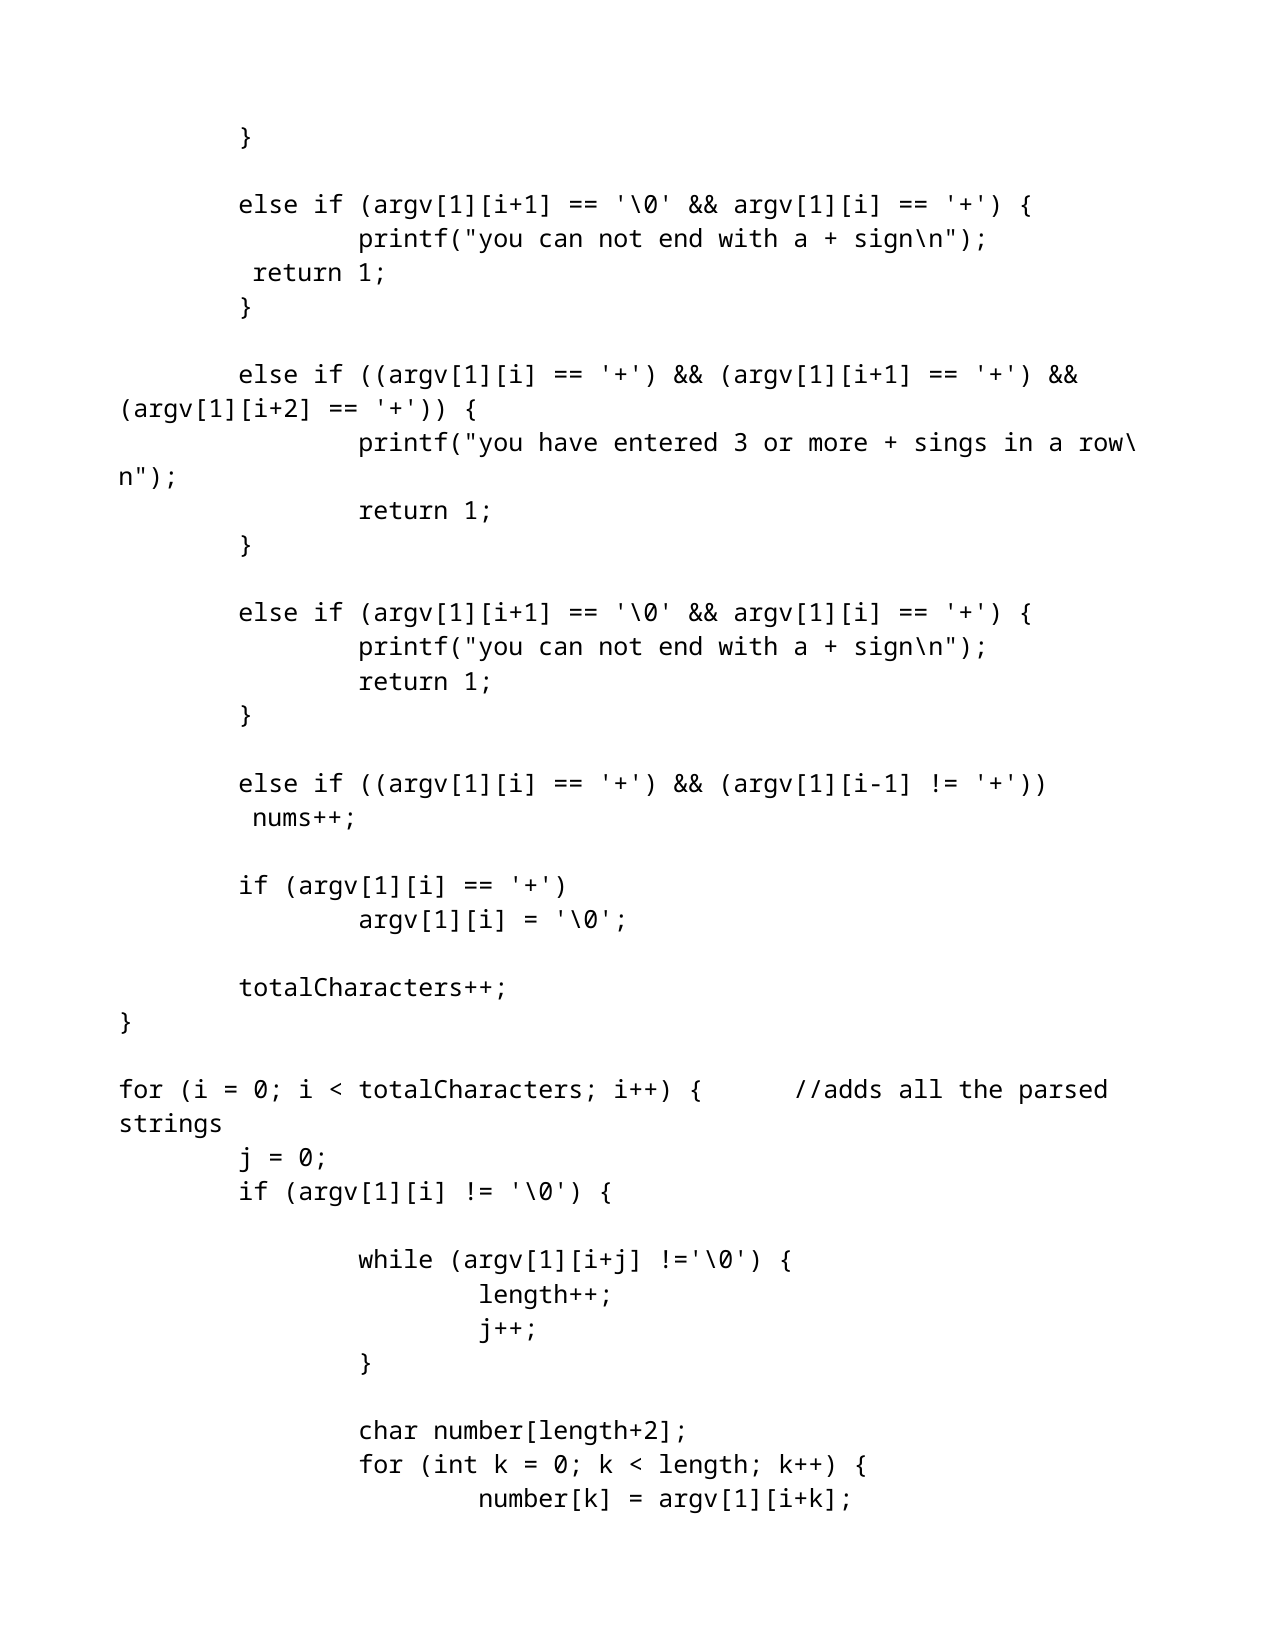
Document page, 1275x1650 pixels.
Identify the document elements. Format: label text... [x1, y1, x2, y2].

text char number[length+2]; [118, 1412, 1157, 1447]
text else if (argv[1][i+1] == '\0' && argv[1][i] == '+') { [118, 595, 1157, 629]
text totalCharacters++; [118, 970, 1157, 1004]
text printf("you can not end with a + sign\n"); [118, 220, 1157, 254]
text j++; [118, 1310, 1157, 1344]
text if (argv[1][i] == '+') [118, 867, 1157, 902]
text printf("you can not end with a + sign\n"); [118, 629, 1157, 663]
text else if ((argv[1][i] == '+') && (argv[1][i-1] != '+')) [118, 765, 1157, 799]
text return 1; [118, 493, 1157, 527]
text for (int k = 0; k < length; k++) { [118, 1447, 1157, 1481]
text else if (argv[1][i+1] == '\0' && argv[1][i] == '+') { [118, 186, 1157, 220]
text printf("you have entered 3 or more + sings in a row\n"); [118, 425, 1157, 493]
text j = 0; [118, 1140, 1157, 1174]
text return 1; [118, 254, 1157, 288]
text argv[1][i] = '\0'; [118, 902, 1157, 936]
text } [118, 288, 1157, 322]
text while (argv[1][i+j] !='\0') { [118, 1242, 1157, 1276]
text number[k] = argv[1][i+k]; [118, 1481, 1157, 1515]
text length++; [118, 1276, 1157, 1310]
text else if ((argv[1][i] == '+') && (argv[1][i+1] == '+') && (argv[1][i+2] == '+')) { [118, 357, 1157, 425]
text } [118, 118, 1157, 152]
text } [118, 1344, 1157, 1378]
text if (argv[1][i] != '\0') { [118, 1174, 1157, 1208]
text } [118, 1004, 1157, 1038]
text return 1; [118, 663, 1157, 697]
text } [118, 527, 1157, 561]
text nums++; [118, 799, 1157, 833]
text } [118, 697, 1157, 731]
text for (i = 0; i < totalCharacters; i++) { //adds all the parsed strings [118, 1072, 1157, 1140]
